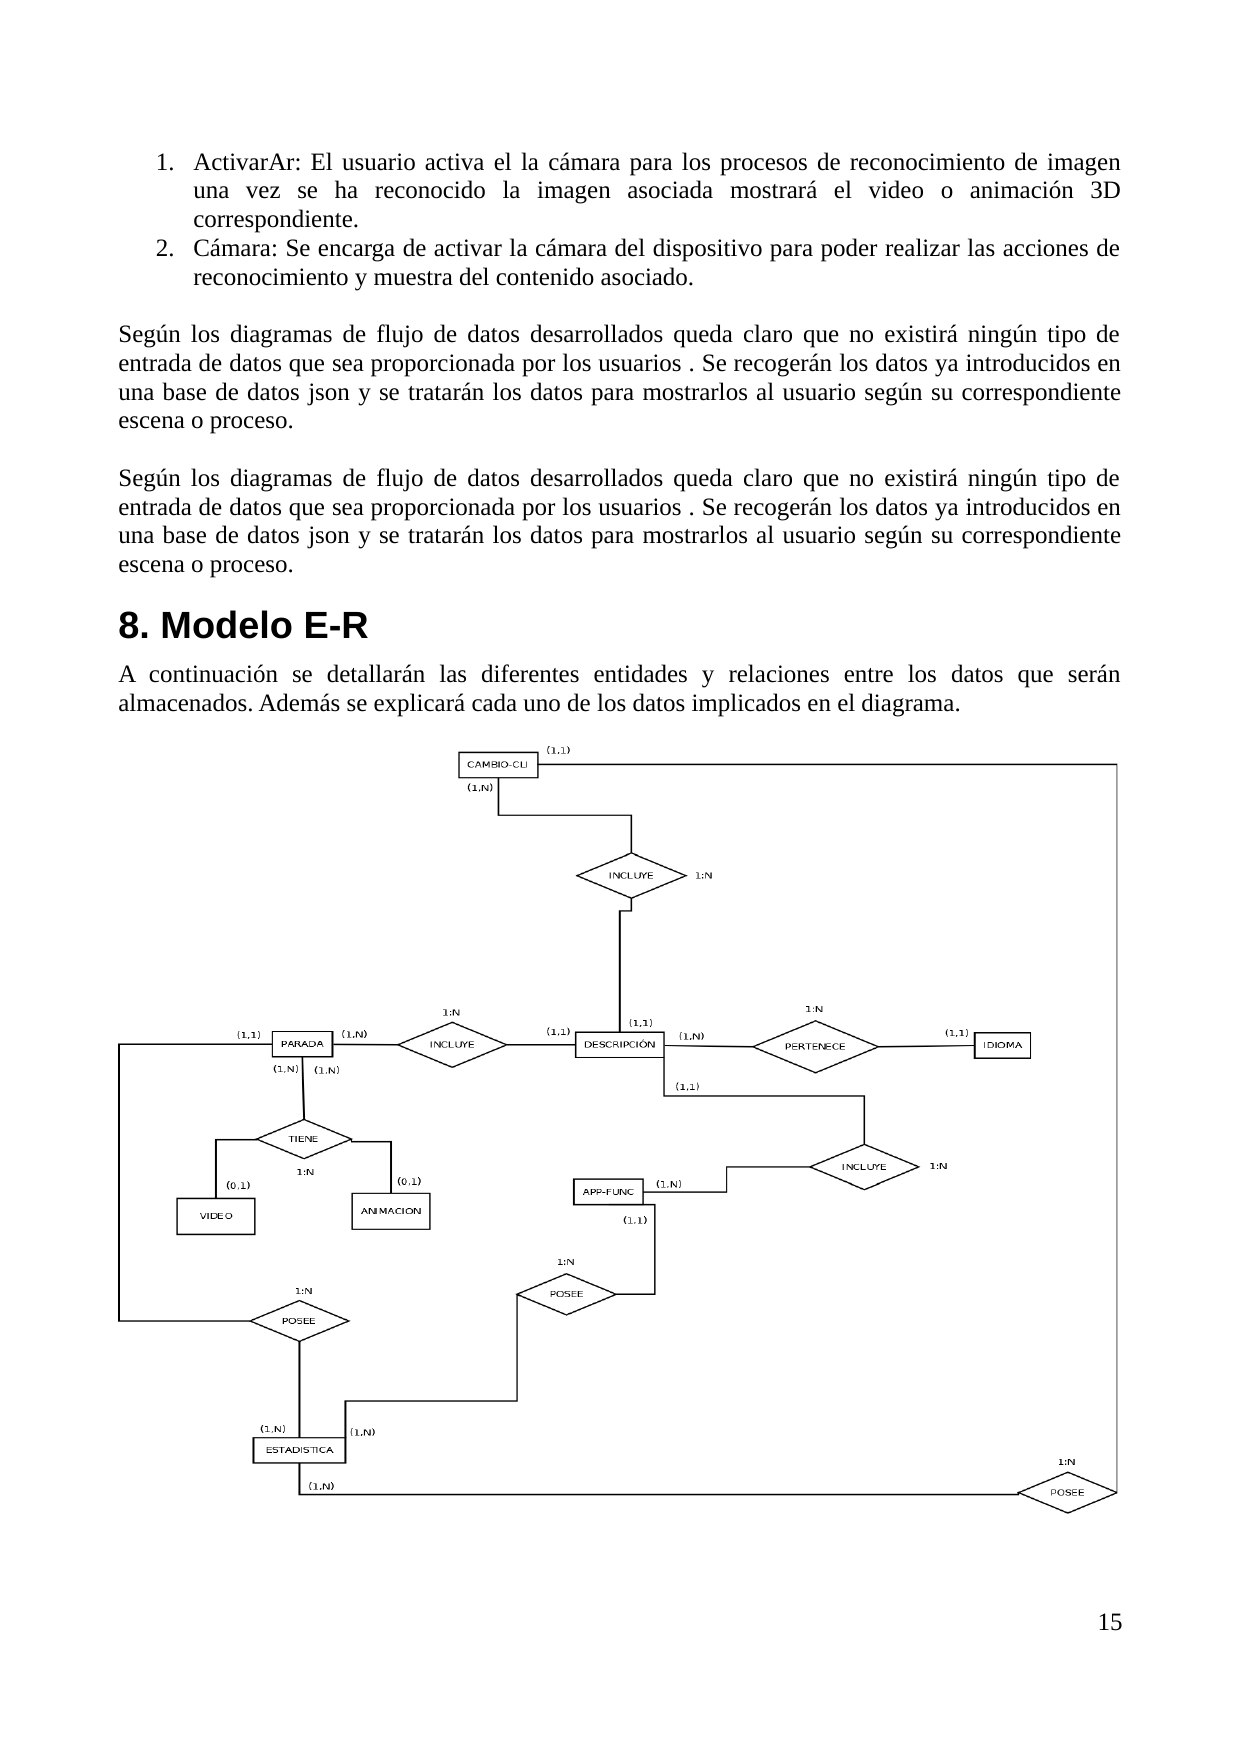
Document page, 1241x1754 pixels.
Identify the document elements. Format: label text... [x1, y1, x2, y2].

list Cámara: Se encarga de activar la cámara del dispositivo para poder realizar las acciones de reconocimiento y muestra del contenido asociado. [156, 233, 1122, 291]
text Según los diagramas de flujo de datos desarrollados queda claro que no existirá ningún tipo de entrada de datos que sea proporcionada por los usuarios . Se recogerán los datos ya introducidos en una base de datos json y se tratarán los datos para mostrarlos al usuario según su correspondiente escena o proceso. [118, 463, 1122, 578]
list ActivarAr: El usuario activa el la cámara para los procesos de reconocimiento de imagen una vez se ha reconocido la imagen asociada mostrará el video o animación 3D correspondiente. [156, 147, 1122, 233]
picture [118, 745, 1118, 1514]
subtitle 8. Modelo E-R [118, 603, 1122, 647]
text Según los diagramas de flujo de datos desarrollados queda claro que no existirá ningún tipo de entrada de datos que sea proporcionada por los usuarios . Se recogerán los datos ya introducidos en una base de datos json y se tratarán los datos para mostrarlos al usuario según su correspondiente escena o proceso. [118, 319, 1122, 434]
text A continuación se detallarán las diferentes entidades y relaciones entre los datos que serán almacenados. Además se explicará cada uno de los datos implicados en el diagrama. [118, 659, 1122, 717]
